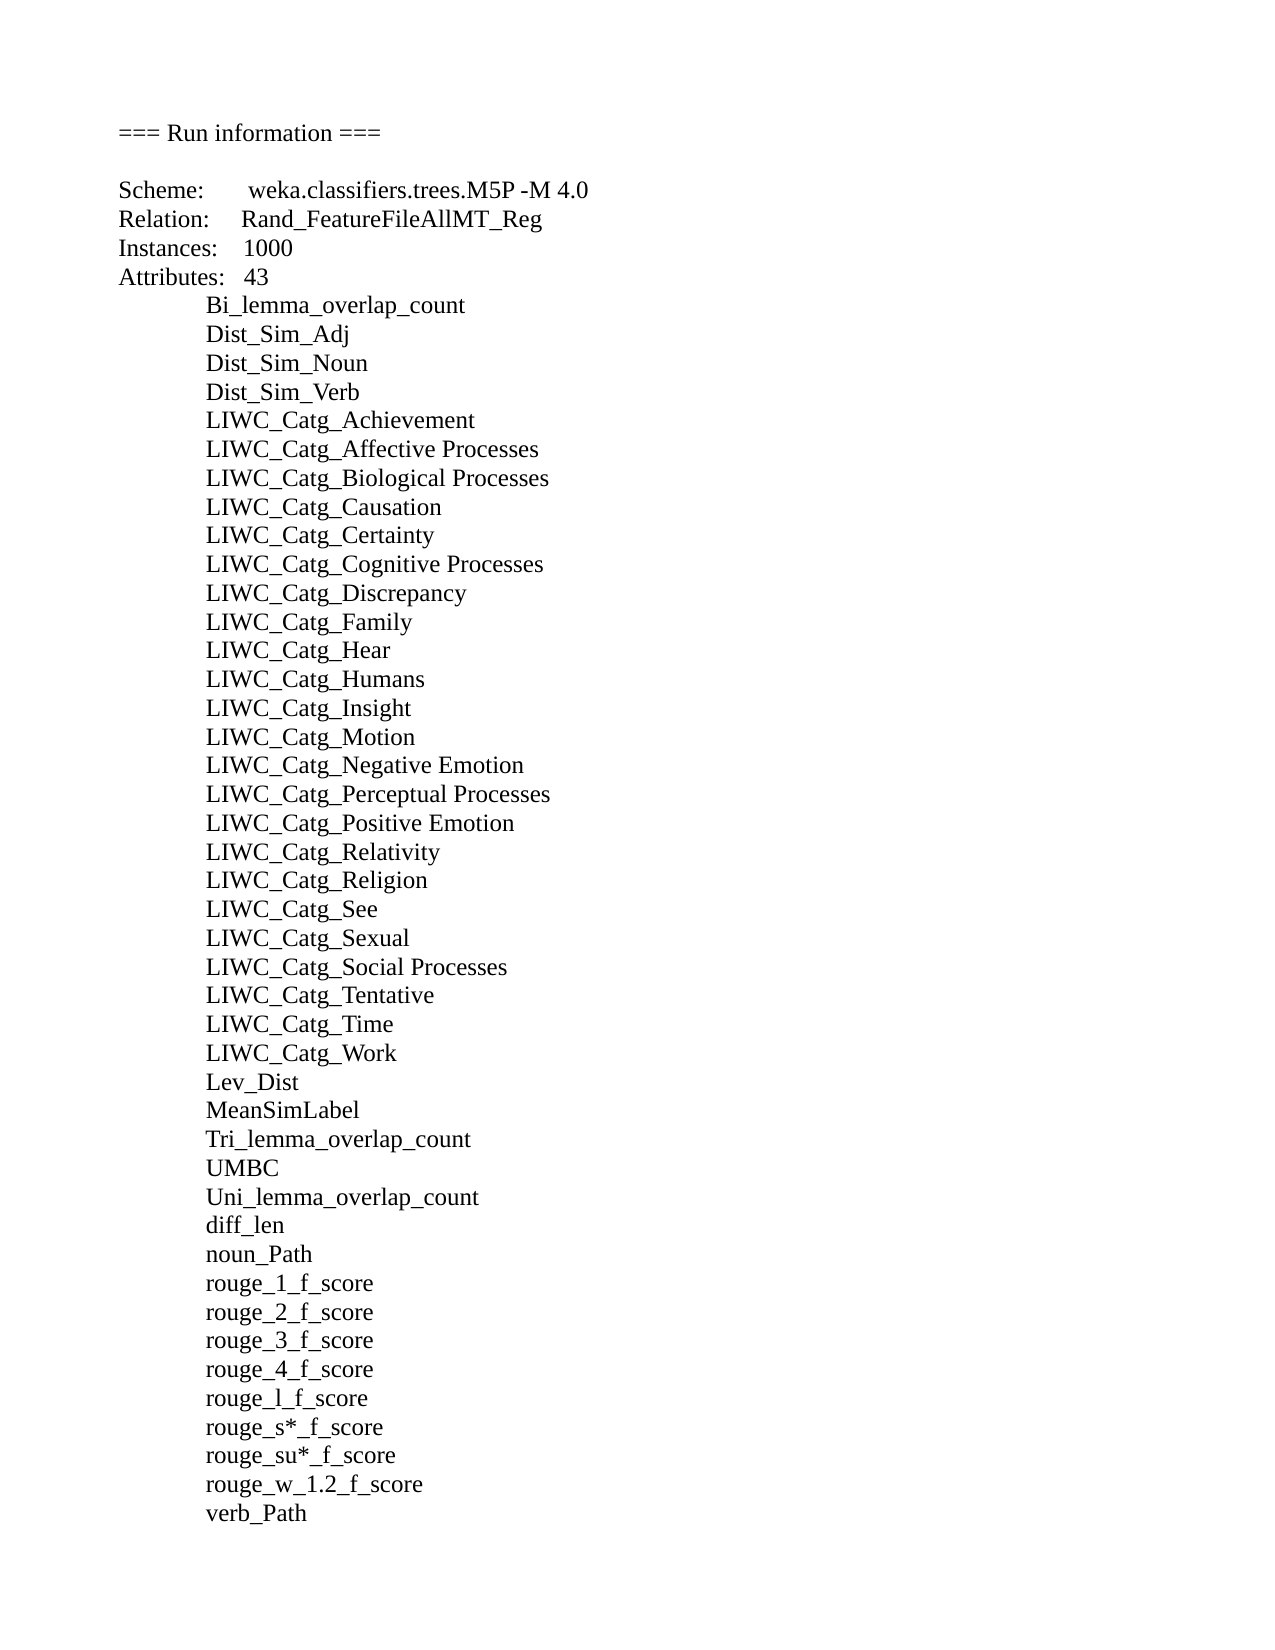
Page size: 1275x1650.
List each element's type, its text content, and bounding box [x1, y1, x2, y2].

text rouge_su*_f_score [118, 1441, 1157, 1469]
text rouge_l_f_score [118, 1383, 1157, 1412]
text LIWC_Catg_See [118, 894, 1157, 923]
text Relation: Rand_FeatureFileAllMT_Reg [118, 204, 1157, 233]
text LIWC_Catg_Affective Processes [118, 434, 1157, 463]
text LIWC_Catg_Positive Emotion [118, 808, 1157, 837]
text Dist_Sim_Verb [118, 377, 1157, 406]
text LIWC_Catg_Perceptual Processes [118, 779, 1157, 808]
text LIWC_Catg_Insight [118, 693, 1157, 722]
text LIWC_Catg_Time [118, 1009, 1157, 1038]
text Uni_lemma_overlap_count [118, 1182, 1157, 1211]
text Bi_lemma_overlap_count [118, 291, 1157, 319]
text LIWC_Catg_Negative Emotion [118, 751, 1157, 779]
text LIWC_Catg_Tentative [118, 981, 1157, 1009]
text Lev_Dist [118, 1067, 1157, 1096]
text rouge_3_f_score [118, 1326, 1157, 1354]
text diff_len [118, 1211, 1157, 1239]
text Dist_Sim_Adj [118, 319, 1157, 348]
text LIWC_Catg_Achievement [118, 406, 1157, 434]
text LIWC_Catg_Cognitive Processes [118, 549, 1157, 578]
text LIWC_Catg_Certainty [118, 521, 1157, 549]
text noun_Path [118, 1239, 1157, 1268]
text UMBC [118, 1153, 1157, 1182]
text LIWC_Catg_Humans [118, 664, 1157, 693]
text LIWC_Catg_Religion [118, 866, 1157, 894]
text LIWC_Catg_Motion [118, 722, 1157, 751]
text Attributes: 43 [118, 262, 1157, 291]
text Tri_lemma_overlap_count [118, 1124, 1157, 1153]
text rouge_s*_f_score [118, 1412, 1157, 1441]
text LIWC_Catg_Social Processes [118, 952, 1157, 981]
text LIWC_Catg_Discrepancy [118, 578, 1157, 607]
text rouge_2_f_score [118, 1297, 1157, 1326]
text LIWC_Catg_Hear [118, 636, 1157, 664]
text rouge_4_f_score [118, 1354, 1157, 1383]
text Instances: 1000 [118, 233, 1157, 262]
text verb_Path [118, 1498, 1157, 1527]
text LIWC_Catg_Biological Processes [118, 463, 1157, 492]
text LIWC_Catg_Causation [118, 492, 1157, 521]
text LIWC_Catg_Work [118, 1038, 1157, 1067]
text LIWC_Catg_Sexual [118, 923, 1157, 952]
text rouge_1_f_score [118, 1268, 1157, 1297]
text MeanSimLabel [118, 1096, 1157, 1124]
text LIWC_Catg_Relativity [118, 837, 1157, 866]
text Dist_Sim_Noun [118, 348, 1157, 377]
text LIWC_Catg_Family [118, 607, 1157, 636]
text === Run information === [118, 118, 1157, 147]
text Scheme: weka.classifiers.trees.M5P -M 4.0 [118, 176, 1157, 204]
text rouge_w_1.2_f_score [118, 1469, 1157, 1498]
